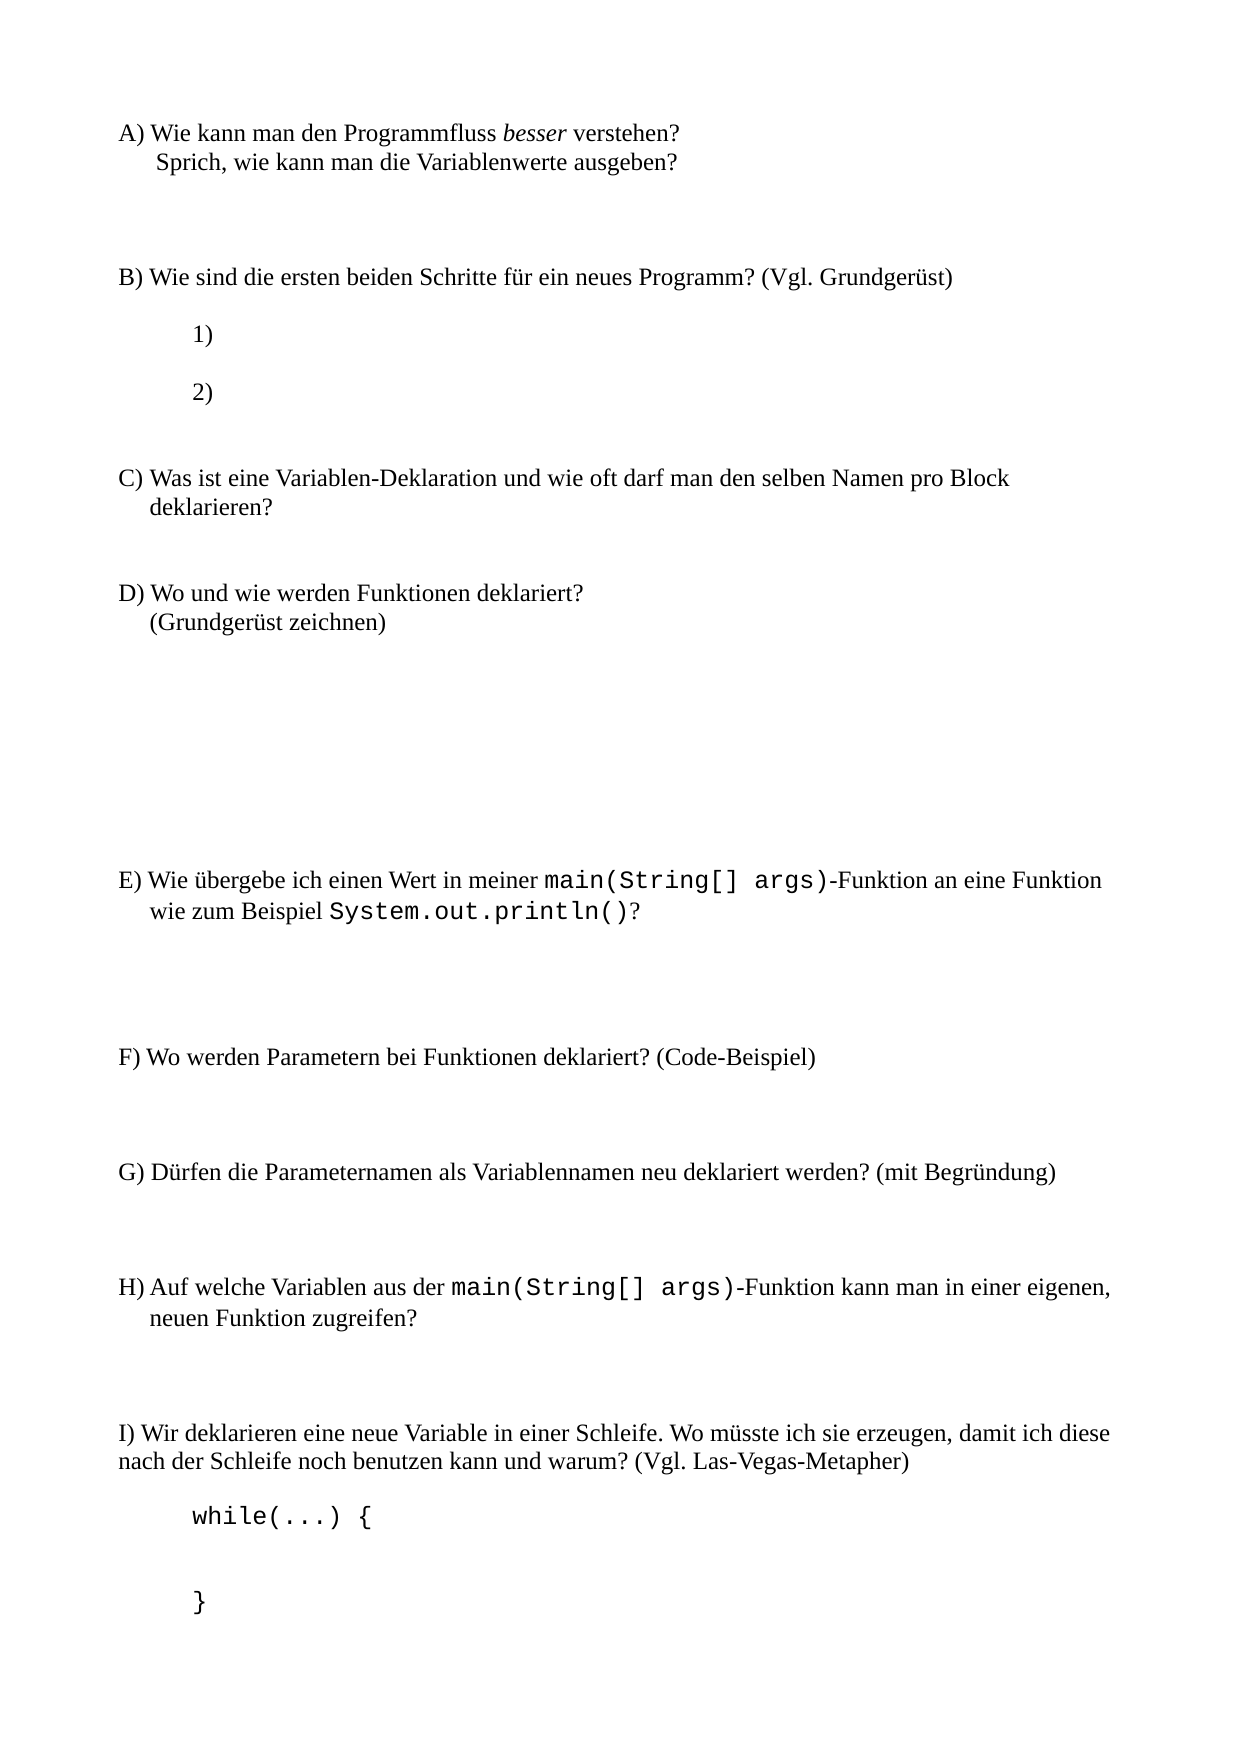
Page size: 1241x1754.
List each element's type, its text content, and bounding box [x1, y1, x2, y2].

text Sprich, wie kann man die Variablenwerte ausgeben? [118, 147, 1122, 176]
text deklarieren? [118, 492, 1122, 521]
text while(...) { [118, 1504, 1122, 1532]
text D) Wo und wie werden Funktionen deklariert? [118, 578, 1122, 607]
text I) Wir deklarieren eine neue Variable in einer Schleife. Wo müsste ich sie erzeugen, damit ich diese nach der Schleife noch benutzen kann und warum? (Vgl. Las-Vegas-Metapher) [118, 1418, 1122, 1475]
text (Grundgerüst zeichnen) [118, 607, 1122, 636]
text } [118, 1589, 1122, 1617]
text B) Wie sind die ersten beiden Schritte für ein neues Programm? (Vgl. Grundgerüst) [118, 262, 1122, 291]
text A) Wie kann man den Programmfluss besser verstehen? [118, 118, 1122, 147]
text E) Wie übergebe ich einen Wert in meiner main(String[] args)-Funktion an eine Funktion [118, 866, 1122, 896]
text 2) [118, 377, 1122, 406]
text H) Auf welche Variablen aus der main(String[] args)-Funktion kann man in einer eigenen, [118, 1272, 1122, 1303]
text C) Was ist eine Variablen-Deklaration und wie oft darf man den selben Namen pro Block [118, 463, 1122, 492]
text neuen Funktion zugreifen? [118, 1303, 1122, 1332]
text 1) [118, 319, 1122, 348]
text wie zum Beispiel System.out.println()? [118, 896, 1122, 927]
text G) Dürfen die Parameternamen als Variablennamen neu deklariert werden? (mit Begründung) [118, 1157, 1122, 1186]
text F) Wo werden Parametern bei Funktionen deklariert? (Code-Beispiel) [118, 1042, 1122, 1071]
